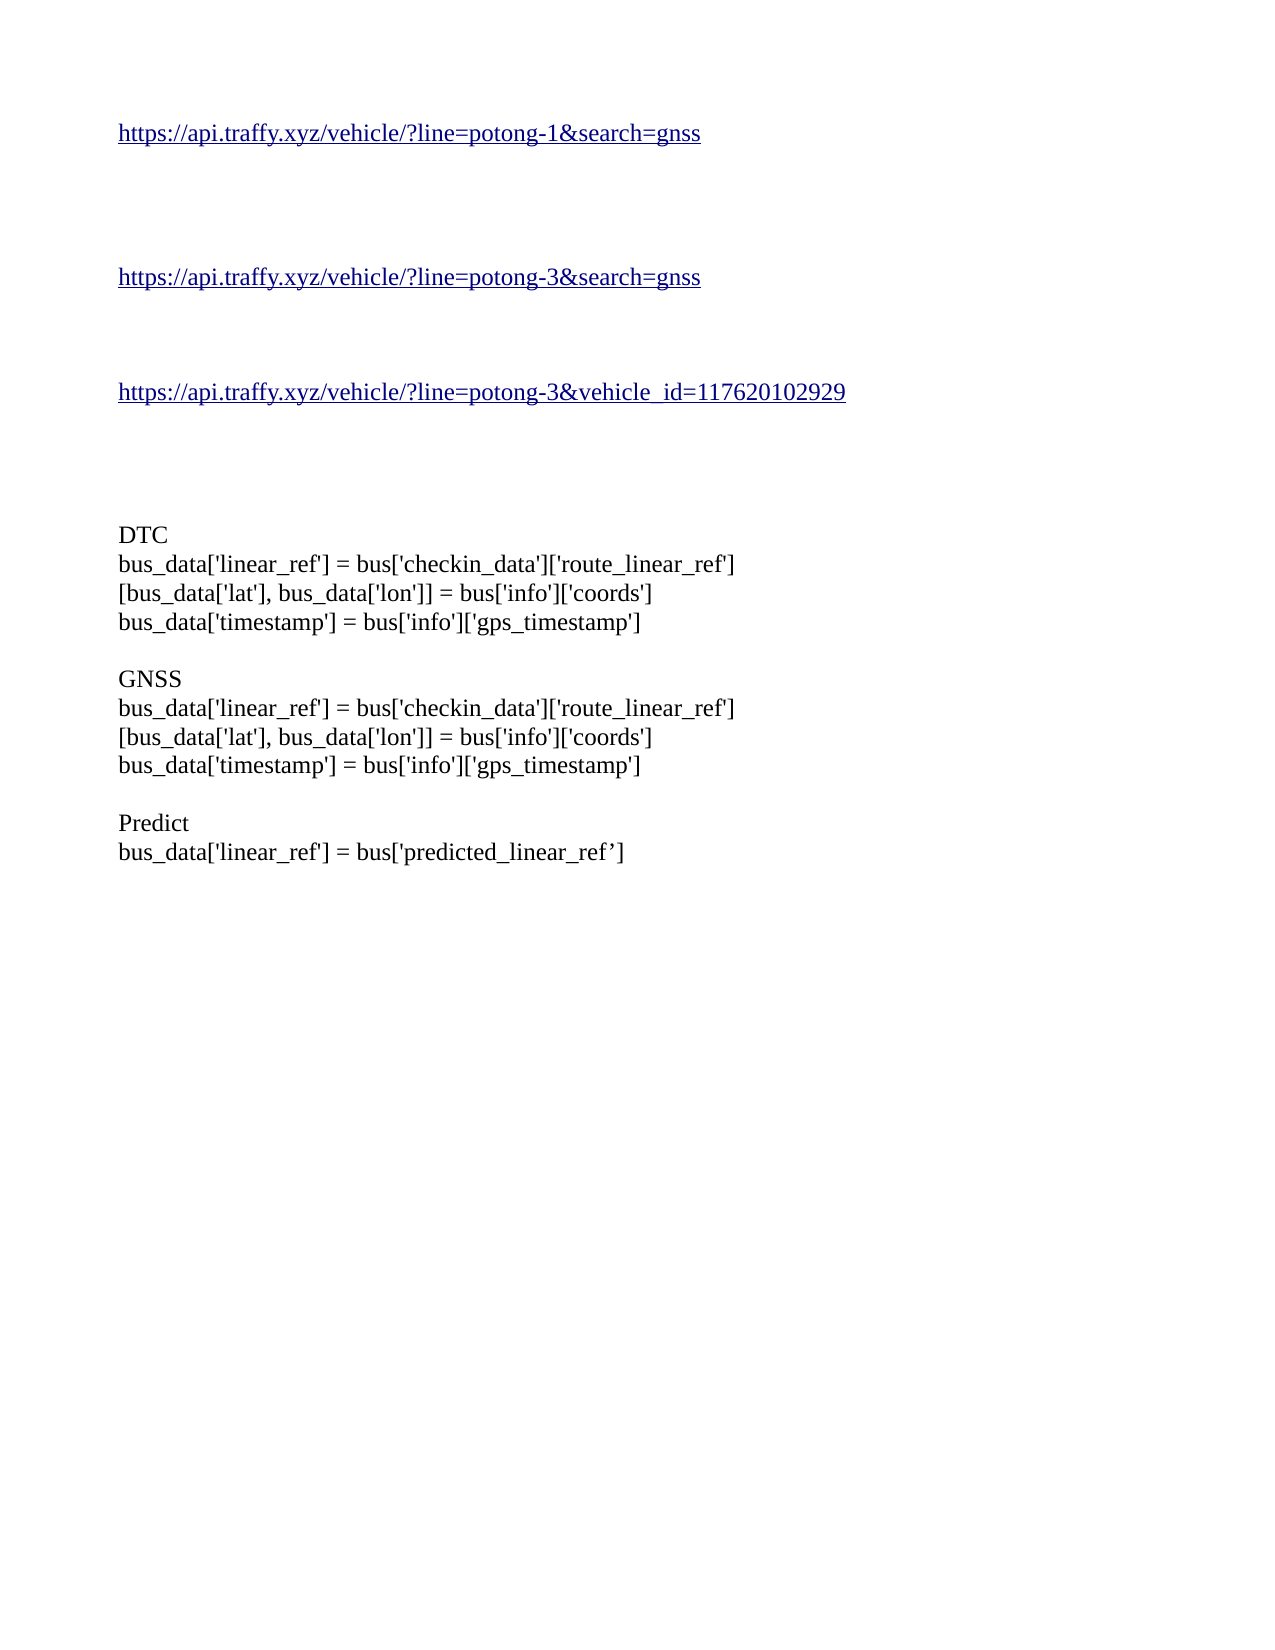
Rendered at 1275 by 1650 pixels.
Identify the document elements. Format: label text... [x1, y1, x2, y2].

text bus_data['linear_ref'] = bus['checkin_data']['route_linear_ref'] [118, 693, 1157, 722]
text bus_data['linear_ref'] = bus['checkin_data']['route_linear_ref'] [118, 549, 1157, 578]
text Predict [118, 808, 1157, 837]
text https://api.traffy.xyz/vehicle/?line=potong-3&vehicle_id=117620102929 [118, 377, 1157, 406]
text GNSS [118, 664, 1157, 693]
text bus_data['timestamp'] = bus['info']['gps_timestamp'] [118, 607, 1157, 636]
text [bus_data['lat'], bus_data['lon']] = bus['info']['coords'] [118, 722, 1157, 751]
text bus_data['linear_ref'] = bus['predicted_linear_ref’] [118, 837, 1157, 866]
text [bus_data['lat'], bus_data['lon']] = bus['info']['coords'] [118, 578, 1157, 607]
text bus_data['timestamp'] = bus['info']['gps_timestamp'] [118, 751, 1157, 779]
text DTC [118, 521, 1157, 549]
text https://api.traffy.xyz/vehicle/?line=potong-1&search=gnss [118, 118, 1157, 147]
text https://api.traffy.xyz/vehicle/?line=potong-3&search=gnss [118, 262, 1157, 291]
